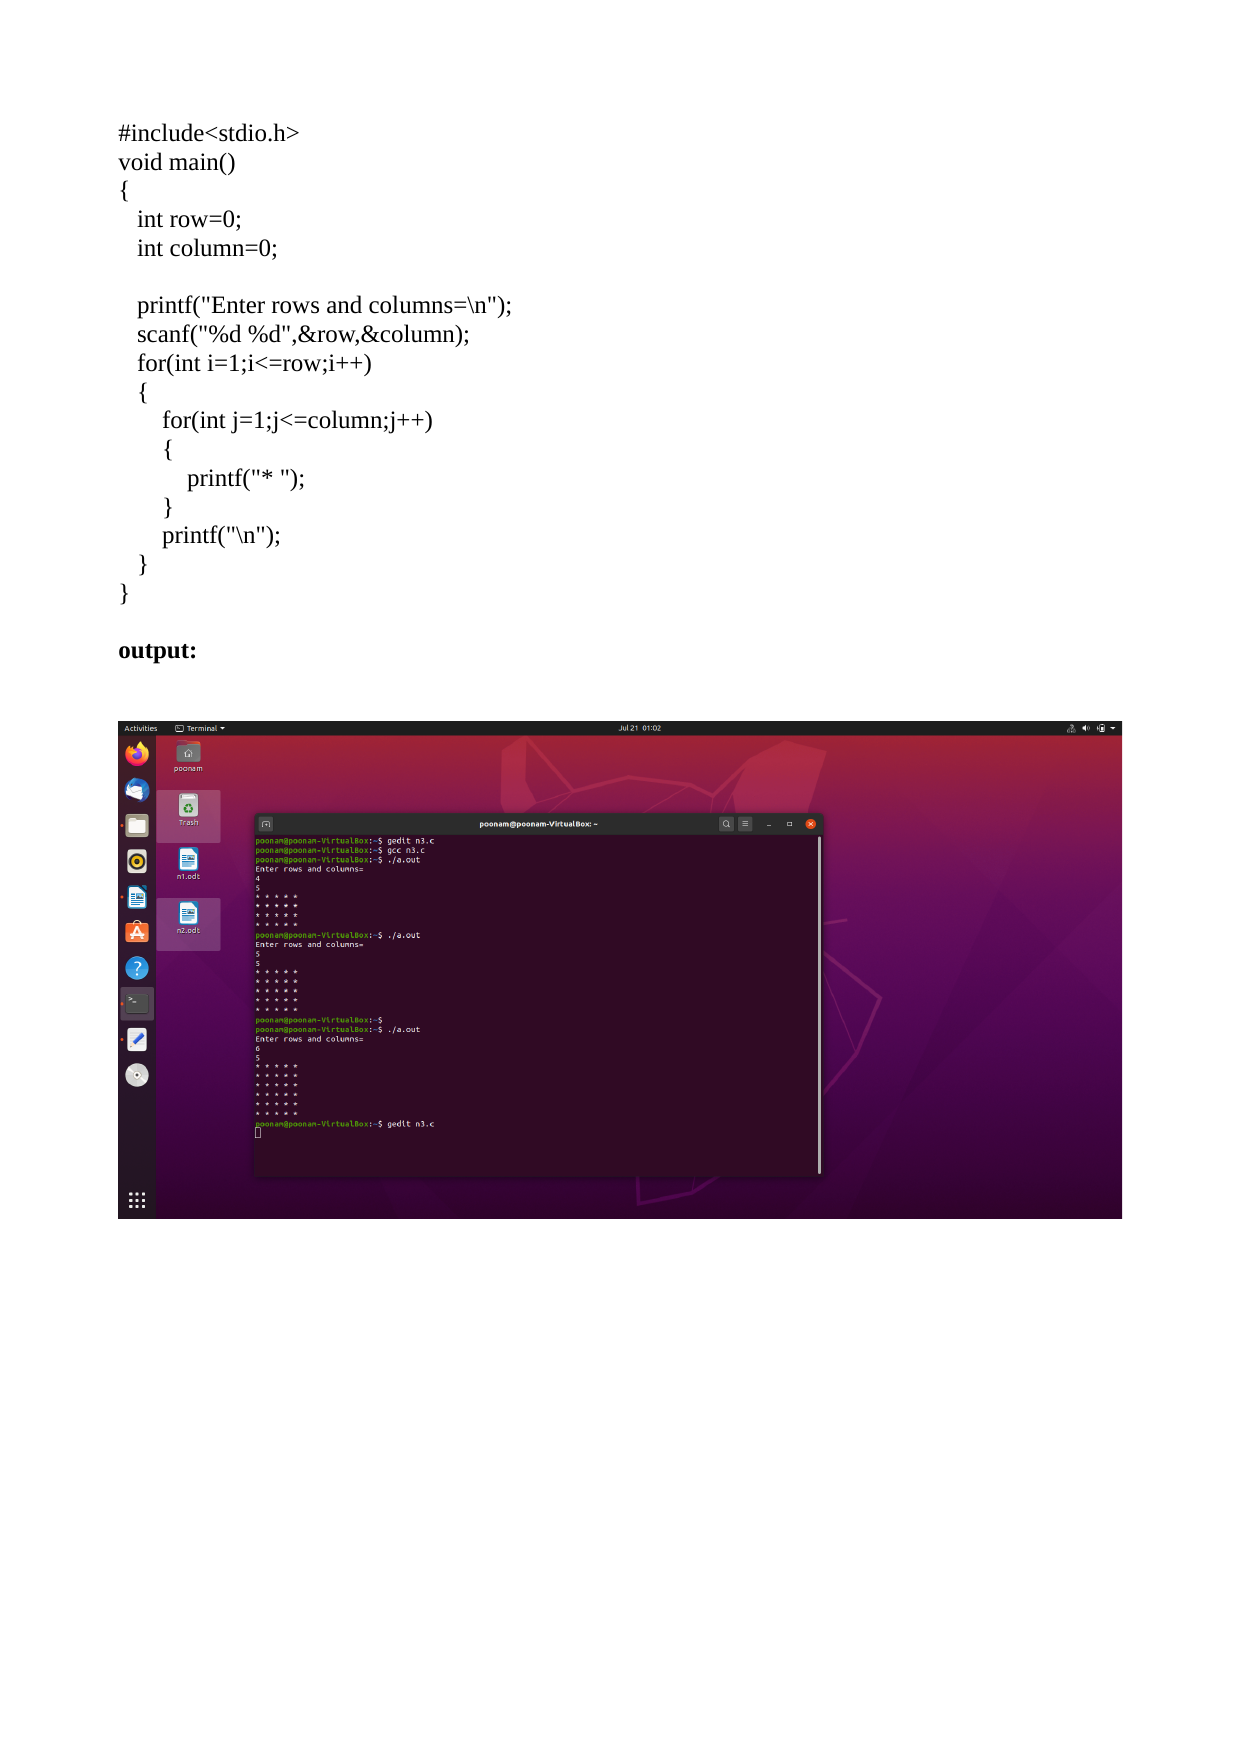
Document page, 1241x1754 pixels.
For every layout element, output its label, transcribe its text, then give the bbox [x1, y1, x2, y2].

text printf("Enter rows and columns=\n"); [118, 291, 1122, 319]
text } [118, 578, 1122, 607]
text output: [118, 636, 1122, 664]
text int column=0; [118, 233, 1122, 262]
text { [118, 434, 1122, 463]
picture [118, 721, 1123, 1219]
text printf("* "); [118, 463, 1122, 492]
text } [118, 492, 1122, 521]
text int row=0; [118, 204, 1122, 233]
text { [118, 176, 1122, 204]
text { [118, 377, 1122, 406]
text void main() [118, 147, 1122, 176]
text for(int j=1;j<=column;j++) [118, 406, 1122, 434]
text scanf("%d %d",&row,&column); [118, 319, 1122, 348]
text } [118, 549, 1122, 578]
text #include<stdio.h> [118, 118, 1122, 147]
text printf("\n"); [118, 521, 1122, 549]
text for(int i=1;i<=row;i++) [118, 348, 1122, 377]
